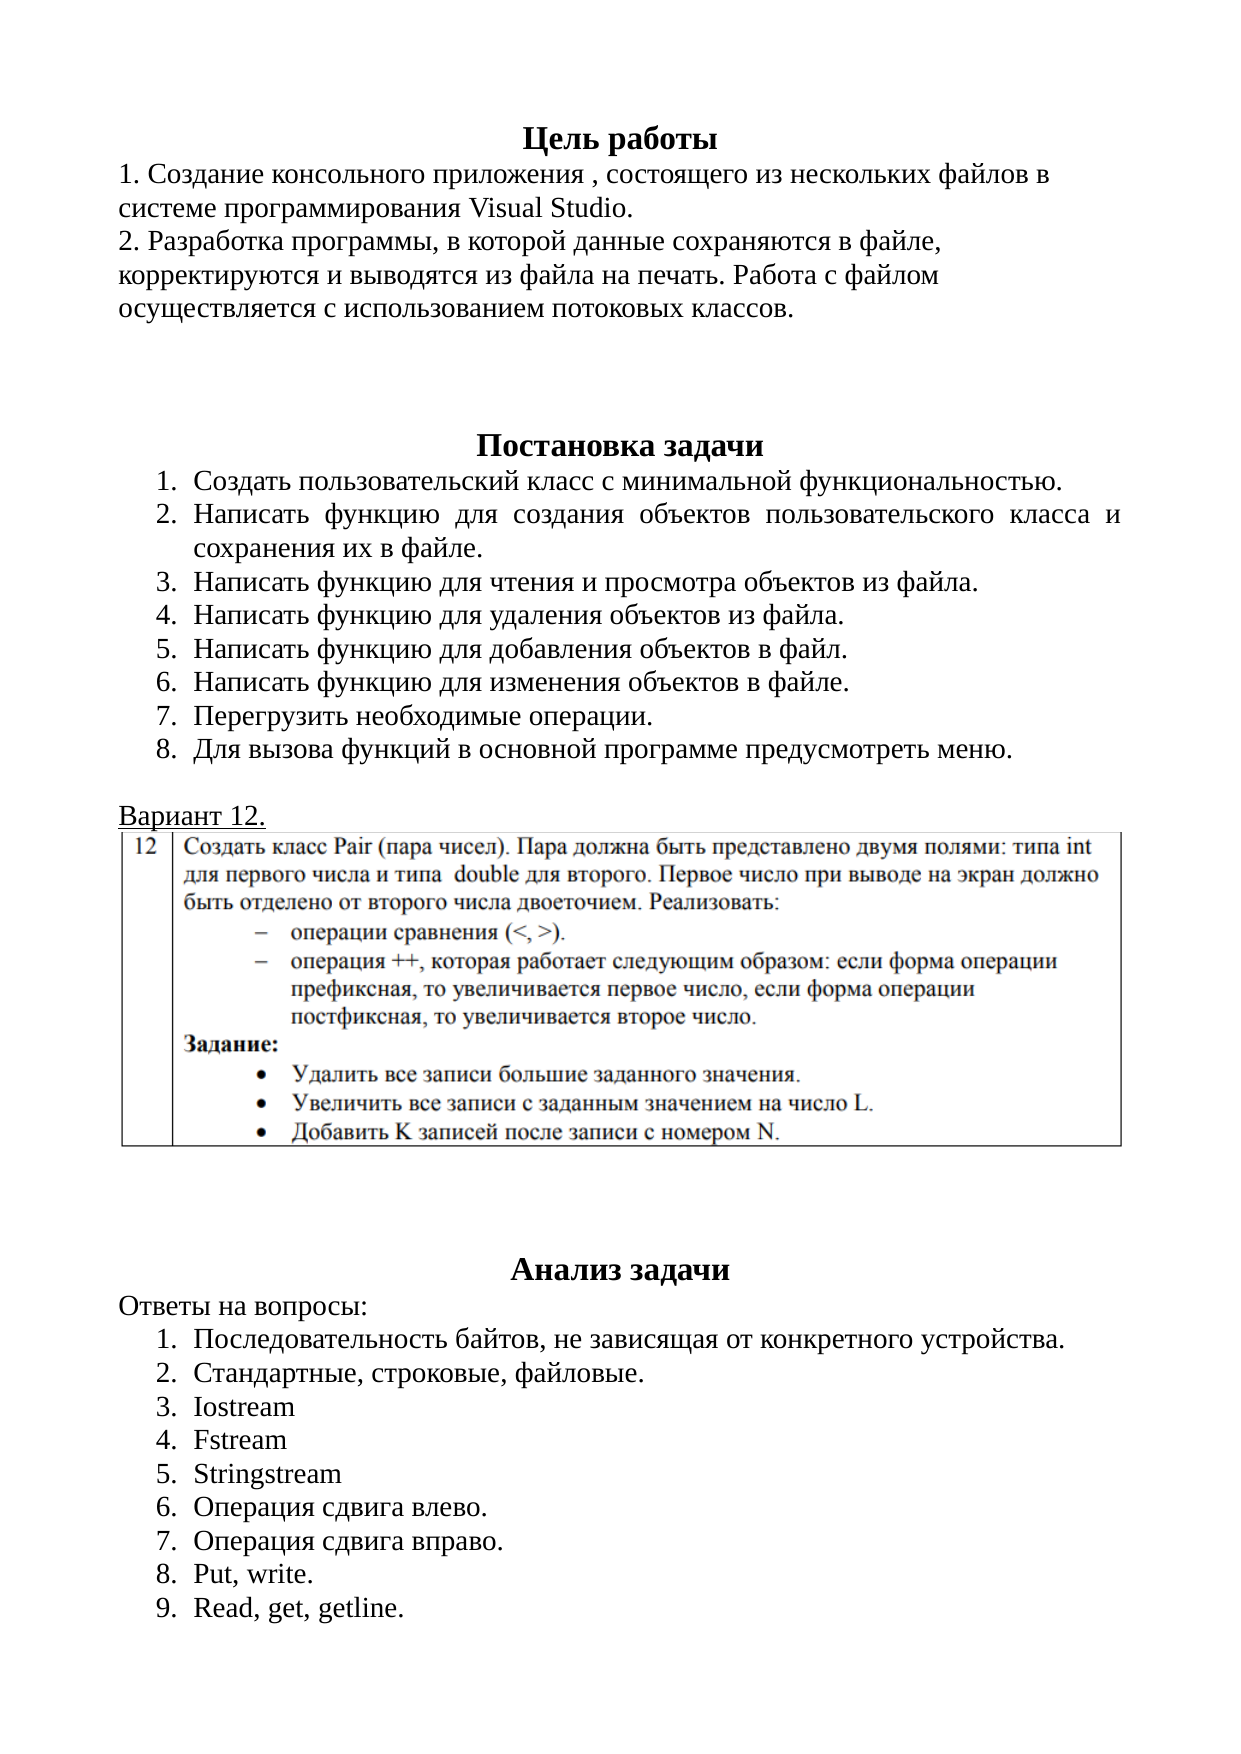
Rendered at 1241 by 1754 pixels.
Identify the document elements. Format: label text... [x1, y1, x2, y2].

text Анализ задачи [118, 1250, 1122, 1288]
picture [118, 832, 1123, 1149]
text Ответы на вопросы: [118, 1288, 1122, 1322]
text 2. Разработка программы, в которой данные сохраняются в файле, корректируются и выводятся из файла на печать. Работа с файлом осуществляется с использованием потоковых классов. [118, 223, 1122, 324]
list Создать пользовательский класс с минимальной функциональностью. [156, 463, 1122, 497]
list Операция сдвига вправо. [156, 1523, 1122, 1556]
text Цель работы [118, 118, 1122, 156]
list Операция сдвига влево. [156, 1489, 1122, 1523]
list Stringstream [156, 1456, 1122, 1489]
list Написать функцию для чтения и просмотра объектов из файла. [156, 564, 1122, 597]
list Перегрузить необходимые операции. [156, 698, 1122, 731]
list Для вызова функций в основной программе предусмотреть меню. [156, 731, 1122, 765]
list Последовательность байтов, не зависящая от конкретного устройства. [156, 1322, 1122, 1355]
text 1. Создание консольного приложения , состоящего из нескольких файлов в системе программирования Visual Studio. [118, 156, 1122, 223]
list Написать функцию для создания объектов пользовательского класса и сохранения их в файле. [156, 497, 1122, 564]
list Read, get, getline. [156, 1590, 1122, 1623]
list Написать функцию для удаления объектов из файла. [156, 597, 1122, 631]
list Написать функцию для изменения объектов в файле. [156, 664, 1122, 698]
list Put, write. [156, 1556, 1122, 1590]
list Написать функцию для добавления объектов в файл. [156, 631, 1122, 664]
list Вариант 12. [118, 798, 1122, 832]
text Постановка задачи [118, 425, 1122, 463]
list Fstream [156, 1422, 1122, 1456]
list Iostream [156, 1389, 1122, 1422]
list Стандартные, строковые, файловые. [156, 1355, 1122, 1389]
